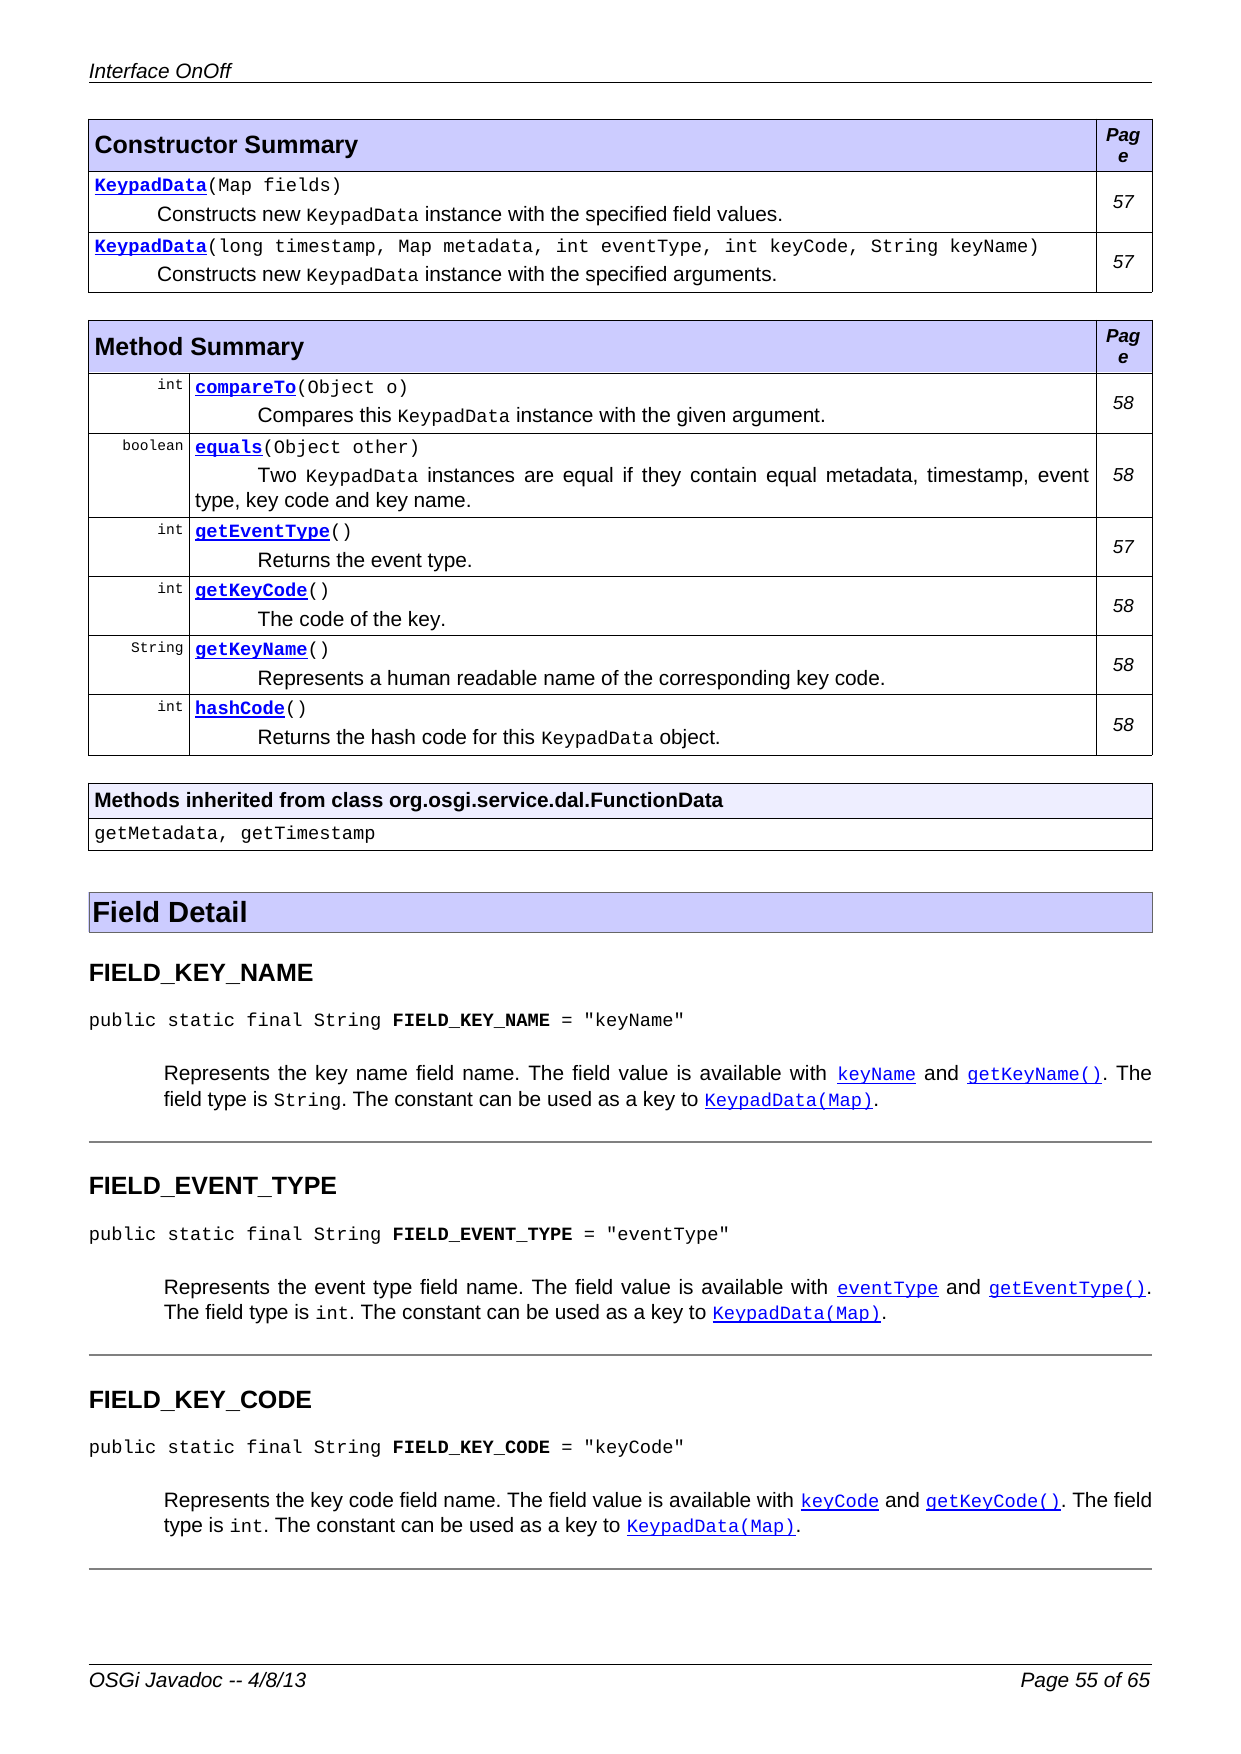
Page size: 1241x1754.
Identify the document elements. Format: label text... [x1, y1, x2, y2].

text public static final String FIELD_KEY_CODE = "keyCode" [88, 1438, 1152, 1459]
table_header Method Summary [89, 321, 1096, 372]
table_header Page [1097, 321, 1152, 372]
table_cell 61 [1097, 577, 1152, 635]
table_cell 60 [1097, 233, 1152, 292]
table_cell getMetadata, getTimestamp [89, 819, 1152, 850]
table_cell 61 [1097, 636, 1152, 694]
table_header Methods inherited from class org.osgi.service.dal.FunctionData [89, 784, 1152, 818]
table_cell 60 [1097, 518, 1152, 576]
subtitle FIELD_KEY_NAME [88, 958, 1152, 987]
subtitle FIELD_EVENT_TYPE [88, 1171, 1152, 1200]
table_cell KeypadData(long timestamp, Map metadata, int eventType, int keyCode, String keyName) Constructs new KeypadData instance with the specified arguments. [89, 233, 1096, 292]
table_cell int [89, 374, 189, 433]
table_cell compareTo(Object o) Compares this KeypadData instance with the given argument. [190, 374, 1096, 433]
table_cell String [89, 636, 189, 694]
text Represents the key name field name. The field value is available with keyName and getKeyName(). The field type is String. The constant can be used as a key to KeypadData(Map). [163, 1061, 1152, 1112]
text Represents the event type field name. The field value is available with eventType and getEventType(). The field type is int. The constant can be used as a key to KeypadData(Map). [163, 1275, 1152, 1325]
text public static final String FIELD_KEY_NAME = "keyName" [88, 1011, 1152, 1032]
table_cell getKeyName() Represents a human readable name of the corresponding key code. [190, 636, 1096, 694]
subtitle Field Detail [90, 893, 1152, 932]
table_header Page [1097, 120, 1152, 171]
table_cell 61 [1097, 695, 1152, 754]
text public static final String FIELD_EVENT_TYPE = "eventType" [88, 1224, 1152, 1246]
table_cell hashCode() Returns the hash code for this KeypadData object. [190, 695, 1096, 754]
table_cell getKeyCode() The code of the key. [190, 577, 1096, 635]
table_cell int [89, 695, 189, 754]
table_cell 62 [1097, 374, 1152, 433]
table_cell 61 [1097, 434, 1152, 517]
table_cell 60 [1097, 172, 1152, 232]
table_cell int [89, 518, 189, 576]
table_header Constructor Summary [89, 120, 1096, 171]
text Represents the key code field name. The field value is available with keyCode and getKeyCode(). The field type is int. The constant can be used as a key to KeypadData(Map). [163, 1488, 1152, 1538]
table_cell getEventType() Returns the event type. [190, 518, 1096, 576]
table_cell boolean [89, 434, 189, 517]
subtitle FIELD_KEY_CODE [88, 1385, 1152, 1413]
table_cell int [89, 577, 189, 635]
table_cell KeypadData(Map fields) Constructs new KeypadData instance with the specified field values. [89, 172, 1096, 232]
table_cell equals(Object other) Two KeypadData instances are equal if they contain equal metadata, timestamp, event type, key code and key name. [190, 434, 1096, 517]
